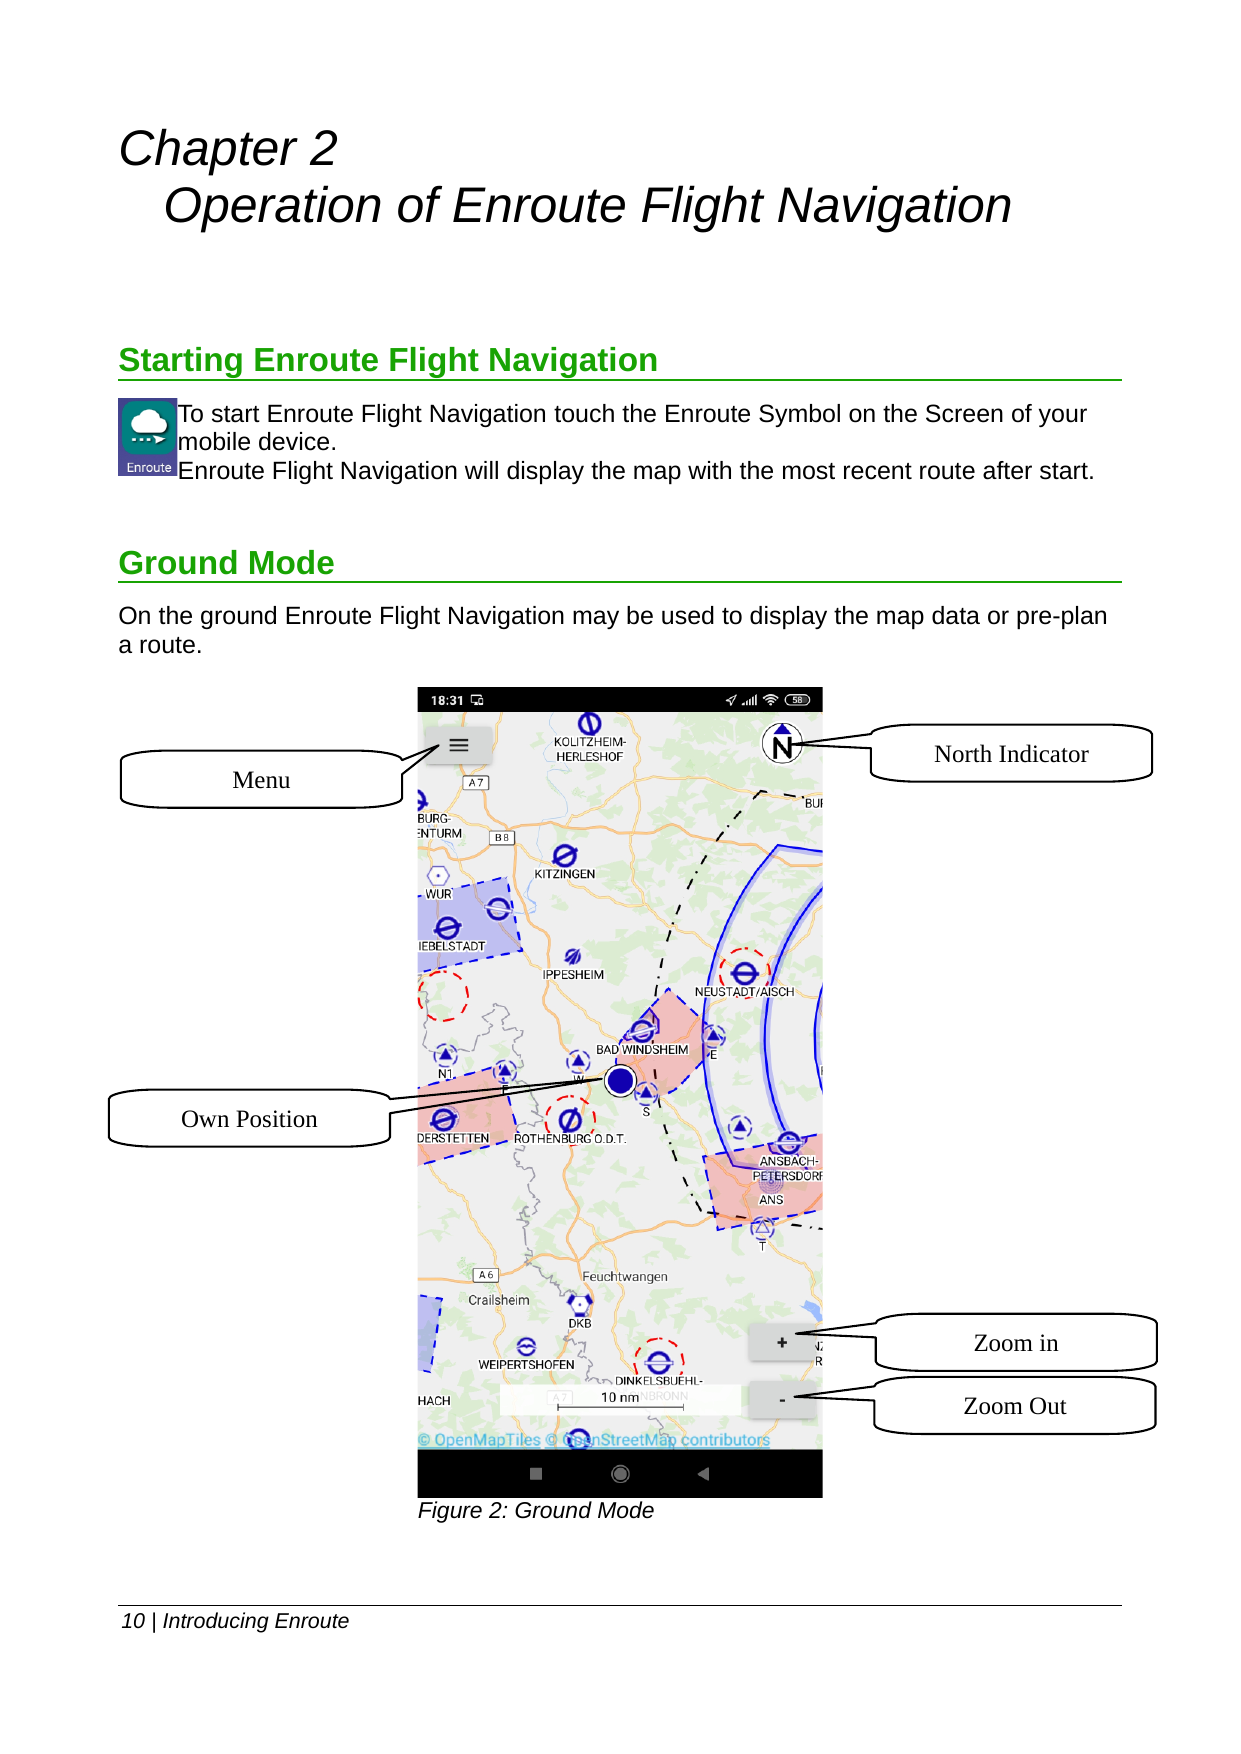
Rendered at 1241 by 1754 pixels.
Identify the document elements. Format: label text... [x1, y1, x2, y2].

subtitle Chapter 2 Operation of Enroute Flight Navigation [118, 118, 1122, 233]
picture [417, 687, 823, 1498]
text On the ground Enroute Flight Navigation may be used to display the map data or pre-plan a route. [118, 601, 1122, 659]
subtitle Starting Enroute Flight Navigation [118, 340, 1122, 379]
text Figure 2: Ground Mode [418, 1498, 823, 1524]
subtitle Ground Mode [118, 543, 1122, 581]
picture [417, 1086, 545, 1107]
picture [417, 752, 427, 760]
picture [118, 398, 178, 476]
text To start Enroute Flight Navigation touch the Enroute Symbol on the Screen of your mobile device. Enroute Flight Navigation will display the map with the most recent route after start. [118, 398, 1122, 485]
